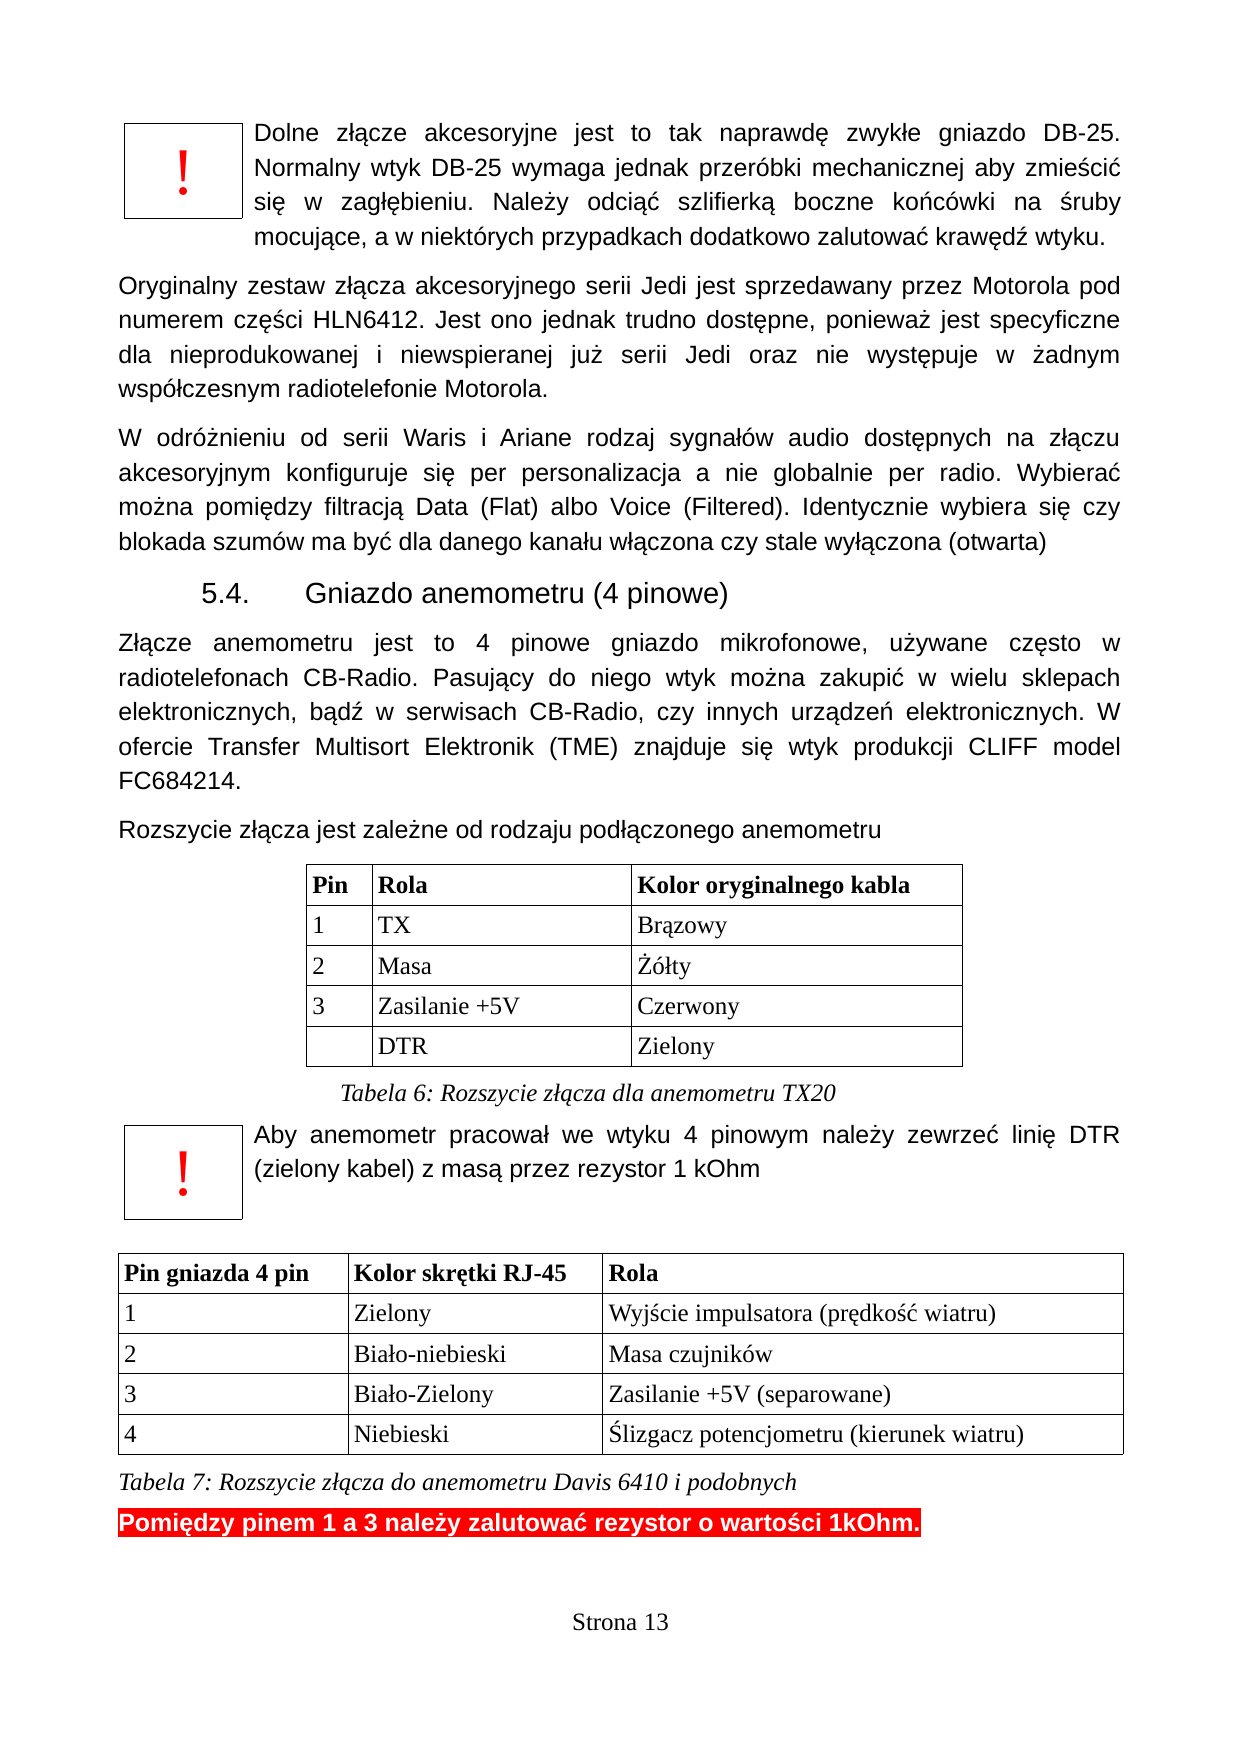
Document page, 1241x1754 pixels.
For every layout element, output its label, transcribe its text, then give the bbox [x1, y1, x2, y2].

table_header Kolor oryginalnego kabla [632, 865, 962, 905]
table_header Pin [307, 865, 372, 905]
table_cell Brązowy [632, 906, 962, 945]
text ! [133, 132, 233, 209]
text Tabela 7: Rozszycie złącza do anemometru Davis 6410 i podobnych [118, 1467, 1122, 1495]
table_cell TX [373, 906, 631, 945]
table_cell 1 [119, 1294, 348, 1333]
table_header Kolor skrętki RJ-45 [349, 1254, 602, 1293]
list Gniazdo anemometru (4 pinowe) [193, 576, 1122, 609]
table_cell 4 [119, 1415, 348, 1454]
table_cell DTR [373, 1027, 631, 1066]
table_header Pin gniazda 4 pin [119, 1254, 348, 1293]
table_cell Zielony [632, 1027, 962, 1066]
table_cell Ślizgacz potencjometru (kierunek wiatru) [603, 1415, 1123, 1454]
table_cell Masa czujników [603, 1334, 1123, 1373]
text ! [133, 1134, 233, 1210]
table_cell 3 [307, 986, 372, 1026]
table_cell Czerwony [632, 986, 962, 1026]
table_cell [307, 1027, 372, 1066]
table_cell 2 [119, 1334, 348, 1373]
table_cell Zielony [349, 1294, 602, 1333]
text Tabela 6: Rozszycie złącza dla anemometru TX20 [118, 1078, 1122, 1107]
table_cell Biało-niebieski [349, 1334, 602, 1373]
table_cell Wyjście impulsatora (prędkość wiatru) [603, 1294, 1123, 1333]
table_cell Masa [373, 946, 631, 985]
table_cell 2 [307, 946, 372, 985]
table_cell 1 [307, 906, 372, 945]
text Aby anemometr pracował we wtyku 4 pinowym należy zewrzeć linię DTR (zielony kabel) z masą przez rezystor 1 kOhm [125, 1126, 242, 1219]
table_header Rola [603, 1254, 1123, 1293]
text Pomiędzy pinem 1 a 3 należy zalutować rezystor o wartości 1kOhm. [118, 1508, 1122, 1537]
text Złącze anemometru jest to 4 pinowe gniazdo mikrofonowe, używane często w radiotelefonach CB-Radio. Pasujący do niego wtyk można zakupić w wielu sklepach elektronicznych, bądź w serwisach CB-Radio, czy innych urządzeń elektronicznych. W ofercie Transfer Multisort Elektronik (TME) znajduje się wtyk produkcji CLIFF model FC684214. [118, 628, 1122, 795]
table_cell Żółty [632, 946, 962, 985]
table_cell Zasilanie +5V [373, 986, 631, 1026]
table_cell Biało-Zielony [349, 1374, 602, 1414]
text Rozszycie złącza jest zależne od rodzaju podłączonego anemometru [118, 815, 1122, 844]
text W odróżnieniu od serii Waris i Ariane rodzaj sygnałów audio dostępnych na złączu akcesoryjnym konfiguruje się per personalizacja a nie globalnie per radio. Wybierać można pomiędzy filtracją Data (Flat) albo Voice (Filtered). Identycznie wybiera się czy blokada szumów ma być dla danego kanału włączona czy stale wyłączona (otwarta) [118, 423, 1122, 555]
table_cell Niebieski [349, 1415, 602, 1454]
text Aby anemometr pracował we wtyku 4 pinowym należy zewrzeć linię DTR (zielony kabel) z masą przez rezystor 1 kOhm [118, 1120, 1122, 1183]
text Oryginalny zestaw złącza akcesoryjnego serii Jedi jest sprzedawany przez Motorola pod numerem części HLN6412. Jest ono jednak trudno dostępne, ponieważ jest specyficzne dla nieprodukowanej i niewspieranej już serii Jedi oraz nie występuje w żadnym współczesnym radiotelefonie Motorola. [118, 271, 1122, 403]
table_cell Zasilanie +5V (separowane) [603, 1374, 1123, 1414]
table_header Rola [373, 865, 631, 905]
table_cell 3 [119, 1374, 348, 1414]
text Dolne złącze akcesoryjne jest to tak naprawdę zwykłe gniazdo DB-25. Normalny wtyk DB-25 wymaga jednak przeróbki mechanicznej aby zmieścić się w zagłębieniu. Należy odciąć szlifierką boczne końcówki na śruby mocujące, a w niektórych przypadkach dodatkowo zalutować krawędź wtyku. [118, 118, 1122, 250]
